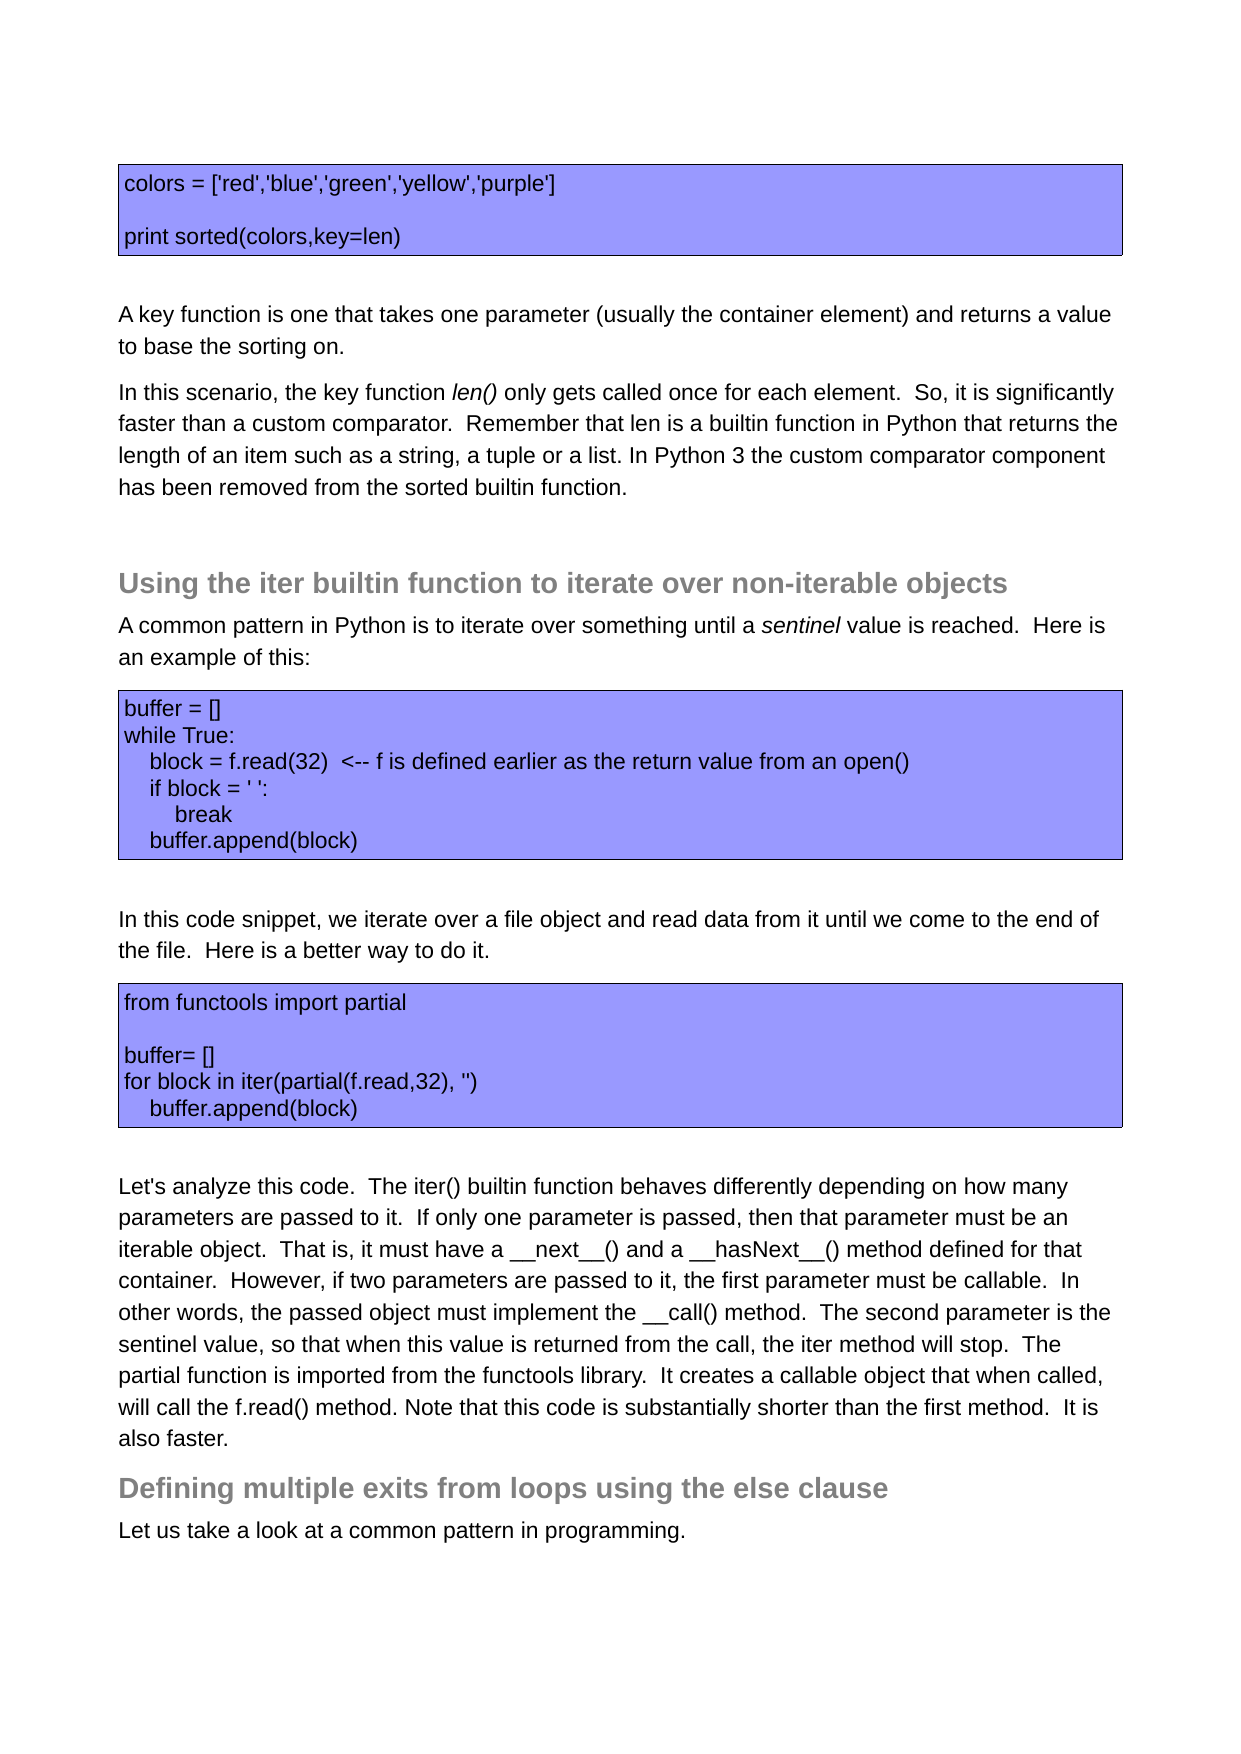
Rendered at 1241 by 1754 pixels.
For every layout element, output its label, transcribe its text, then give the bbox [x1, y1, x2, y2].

text Let's analyze this code. The iter() builtin function behaves differently depending on how many parameters are passed to it. If only one parameter is passed, then that parameter must be an iterable object. That is, it must have a __next__() and a __hasNext__() method defined for that container. However, if two parameters are passed to it, the first parameter must be callable. In other words, the passed object must implement the __call() method. The second parameter is the sentinel value, so that when this value is returned from the call, the iter method will stop. The partial function is imported from the functools library. It creates a callable object that when called, will call the f.read() method. Note that this code is substantially shorter than the first method. It is also faster. [118, 1173, 1122, 1452]
subtitle Using the iter builtin function to iterate over non-iterable objects [118, 566, 1122, 599]
subtitle Defining multiple exits from loops using the else clause [118, 1471, 1122, 1505]
text In this scenario, the key function len() only gets called once for each element. So, it is significantly faster than a custom comparator. Remember that len is a builtin function in Python that returns the length of an item such as a string, a tuple or a list. In Python 3 the custom comparator component has been removed from the sorted builtin function. [118, 379, 1122, 500]
text A key function is one that takes one parameter (usually the container element) and returns a value to base the sorting on. [118, 301, 1122, 359]
text A common pattern in Python is to iterate over something until a sentinel value is reached. Here is an example of this: [118, 612, 1122, 670]
text Let us take a look at a common pattern in programming. [118, 1517, 1122, 1544]
table_header from functools import partial buffer= [] for block in iter(partial(f.read,32), '') buffer.append(block) [119, 984, 1122, 1127]
table_header colors = ['red','blue','green','yellow','purple'] print sorted(colors,key=len) [119, 165, 1122, 255]
text In this code snippet, we iterate over a file object and read data from it until we come to the end of the file. Here is a better way to do it. [118, 906, 1122, 963]
table_header buffer = [] while True: block = f.read(32) <-- f is defined earlier as the return value from an open() if block = ' ': break buffer.append(block) [119, 691, 1122, 859]
